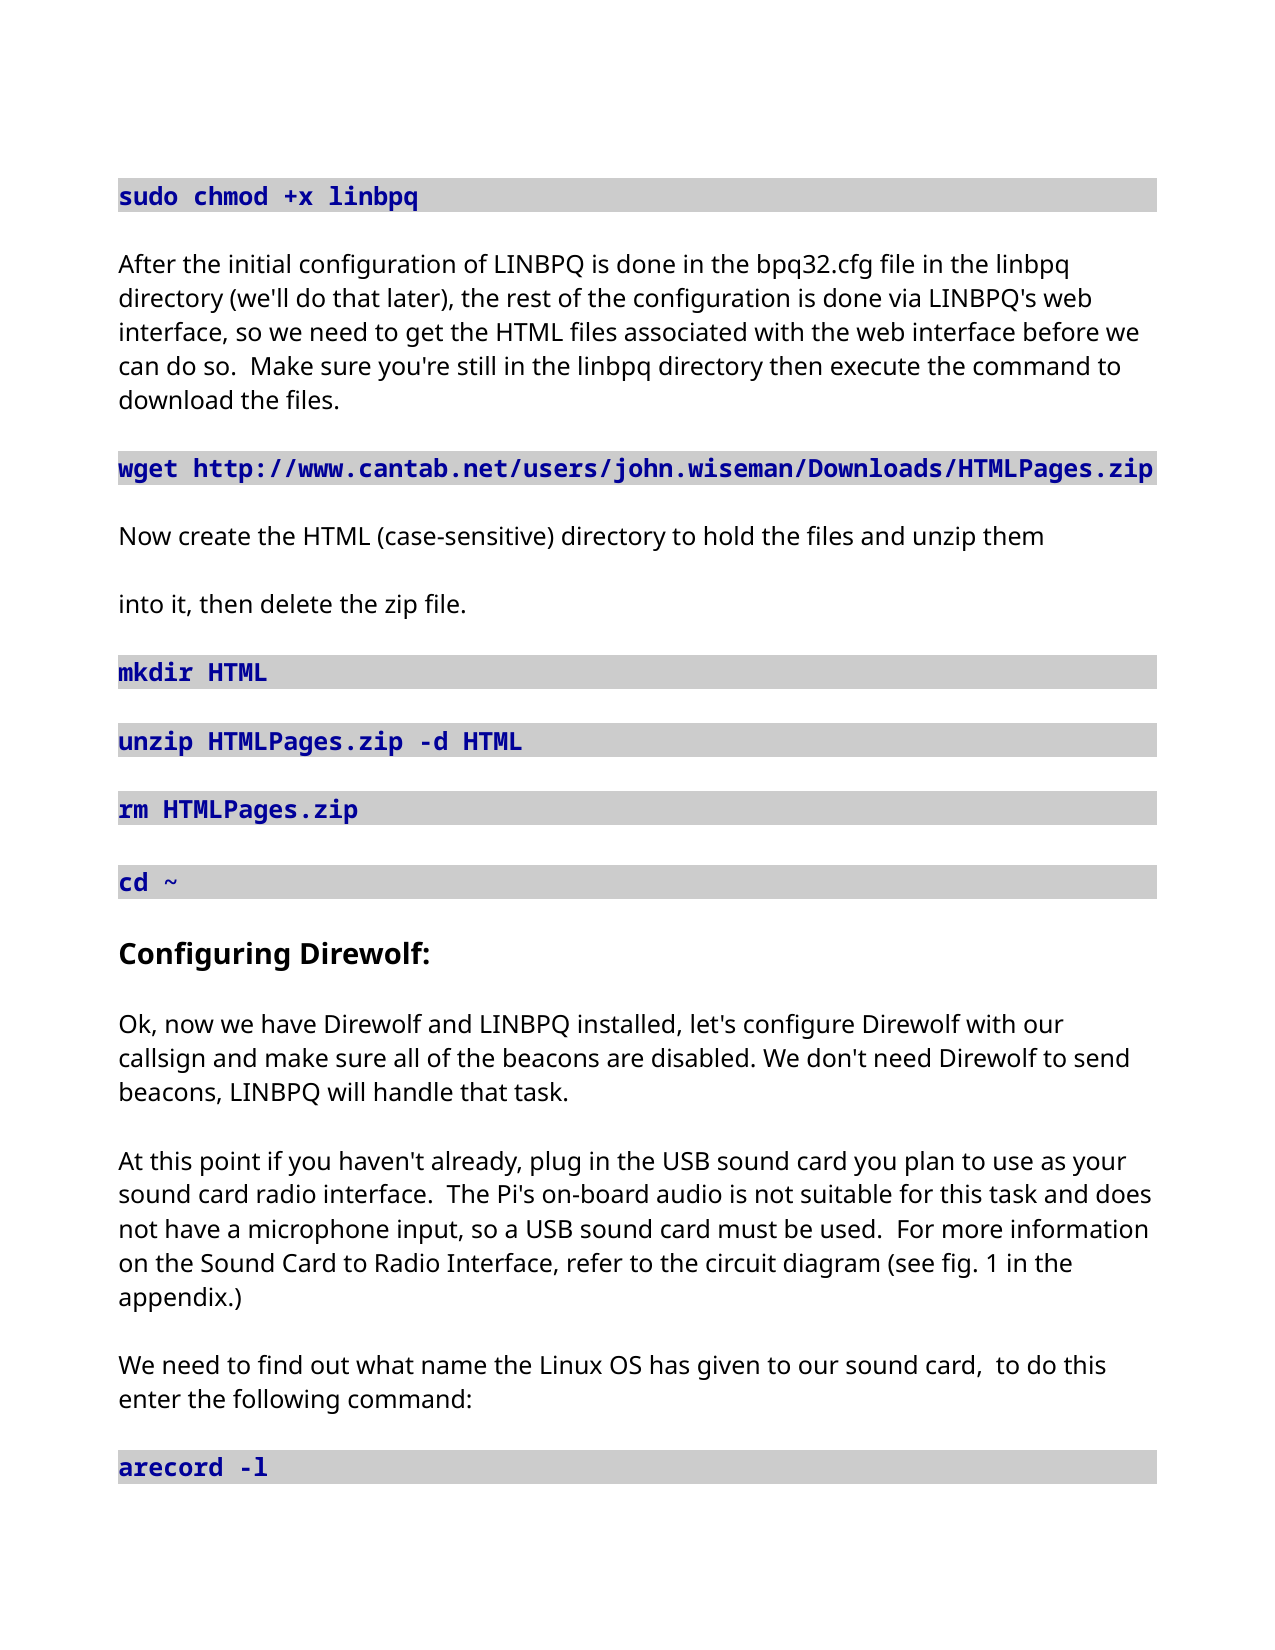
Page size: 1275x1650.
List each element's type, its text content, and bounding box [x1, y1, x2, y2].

text Ok, now we have Direwolf and LINBPQ installed, let's configure Direwolf with our callsign and make sure all of the beacons are disabled. We don't need Direwolf to send beacons, LINBPQ will handle that task. [118, 1007, 1157, 1109]
text cd ~ [118, 865, 1157, 899]
text Now create the HTML (case-sensitive) directory to hold the files and unzip them [118, 519, 1157, 553]
text sudo chmod +x linbpq [118, 178, 1157, 212]
text Configuring Direwolf: [118, 933, 1157, 973]
text After the initial configuration of LINBPQ is done in the bpq32.cfg file in the linbpq directory (we'll do that later), the rest of the configuration is done via LINBPQ's web interface, so we need to get the HTML files associated with the web interface before we can do so. Make sure you're still in the linbpq directory then execute the command to download the files. [118, 246, 1157, 417]
text wget http://www.cantab.net/users/john.wiseman/Downloads/HTMLPages.zip [118, 451, 1157, 485]
text rm HTMLPages.zip [118, 791, 1157, 825]
text At this point if you haven't already, plug in the USB sound card you plan to use as your sound card radio interface. The Pi's on-board audio is not suitable for this task and does not have a microphone input, so a USB sound card must be used. For more information on the Sound Card to Radio Interface, refer to the circuit diagram (see fig. 1 in the appendix.) [118, 1143, 1157, 1313]
text mkdir HTML [118, 655, 1157, 689]
text We need to find out what name the Linux OS has given to our sound card, to do this enter the following command: [118, 1347, 1157, 1416]
text arecord -l [118, 1450, 1157, 1484]
text unzip HTMLPages.zip -d HTML [118, 723, 1157, 757]
text into it, then delete the zip file. [118, 587, 1157, 621]
